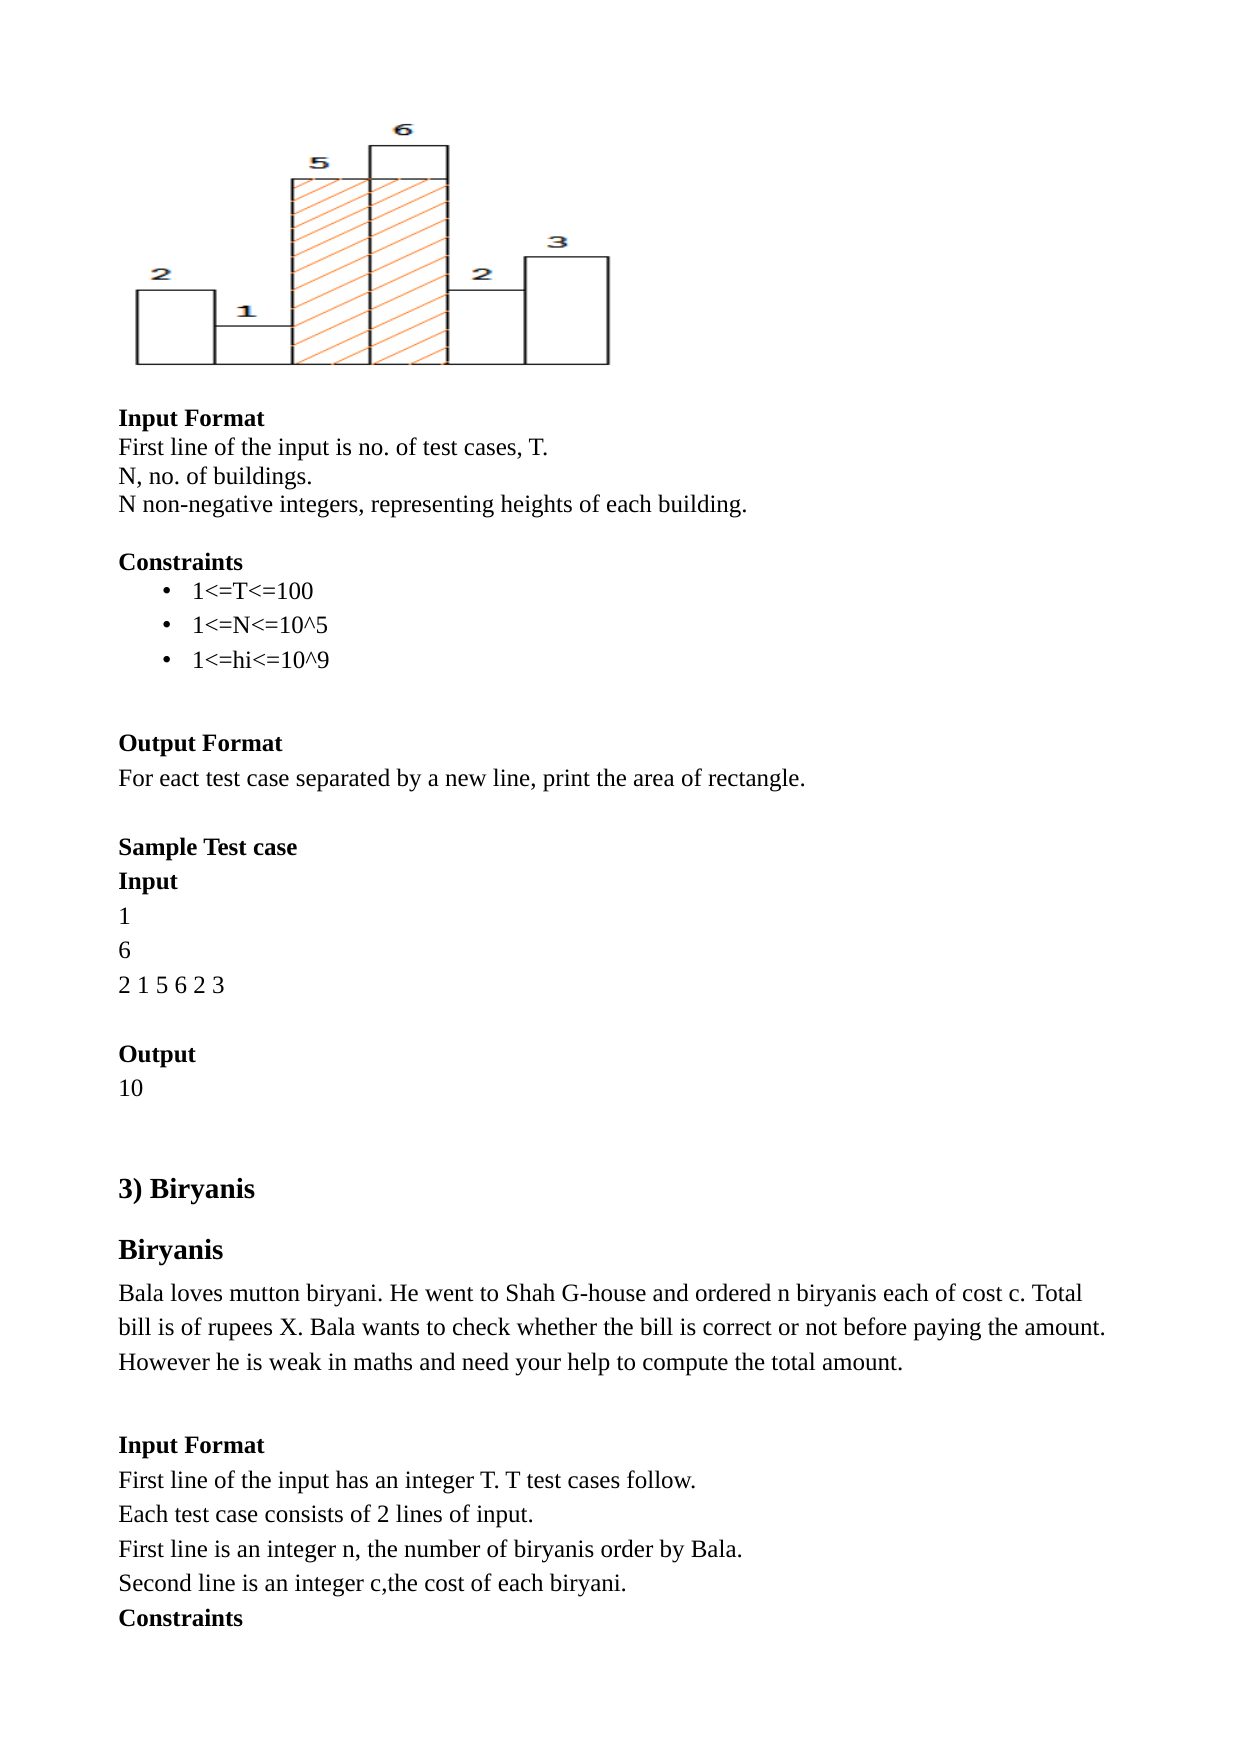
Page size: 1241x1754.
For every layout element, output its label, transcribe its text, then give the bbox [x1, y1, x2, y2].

subtitle 3) Biryanis [118, 1171, 1122, 1205]
list 1<=N<=10^5 [162, 610, 1122, 639]
text Input Format First line of the input is no. of test cases, T. N, no. of buildings. N non-negative integers, representing heights of each building. Constraints [118, 118, 1122, 576]
text Input Format First line of the input has an integer T. T test cases follow. Each test case consists of 2 lines of input. First line is an integer n, the number of biryanis order by Bala. Second line is an integer c,the cost of each biryani. Constraints [118, 1396, 1122, 1632]
subtitle Biryanis [118, 1232, 1122, 1265]
text Bala loves mutton biryani. He went to Shah G-house and ordered n biryanis each of cost c. Total bill is of rupees X. Bala wants to check whether the bill is correct or not before paying the amount. However he is weak in maths and need your help to compute the total amount. [118, 1278, 1122, 1376]
picture [118, 118, 621, 370]
list 1<=hi<=10^9 [162, 645, 1122, 673]
text Output Format For eact test case separated by a new line, print the area of rectangle. Sample Test case Input 1 6 2 1 5 6 2 3 Output 10 [118, 694, 1122, 1136]
list 1<=T<=100 [162, 576, 1122, 604]
